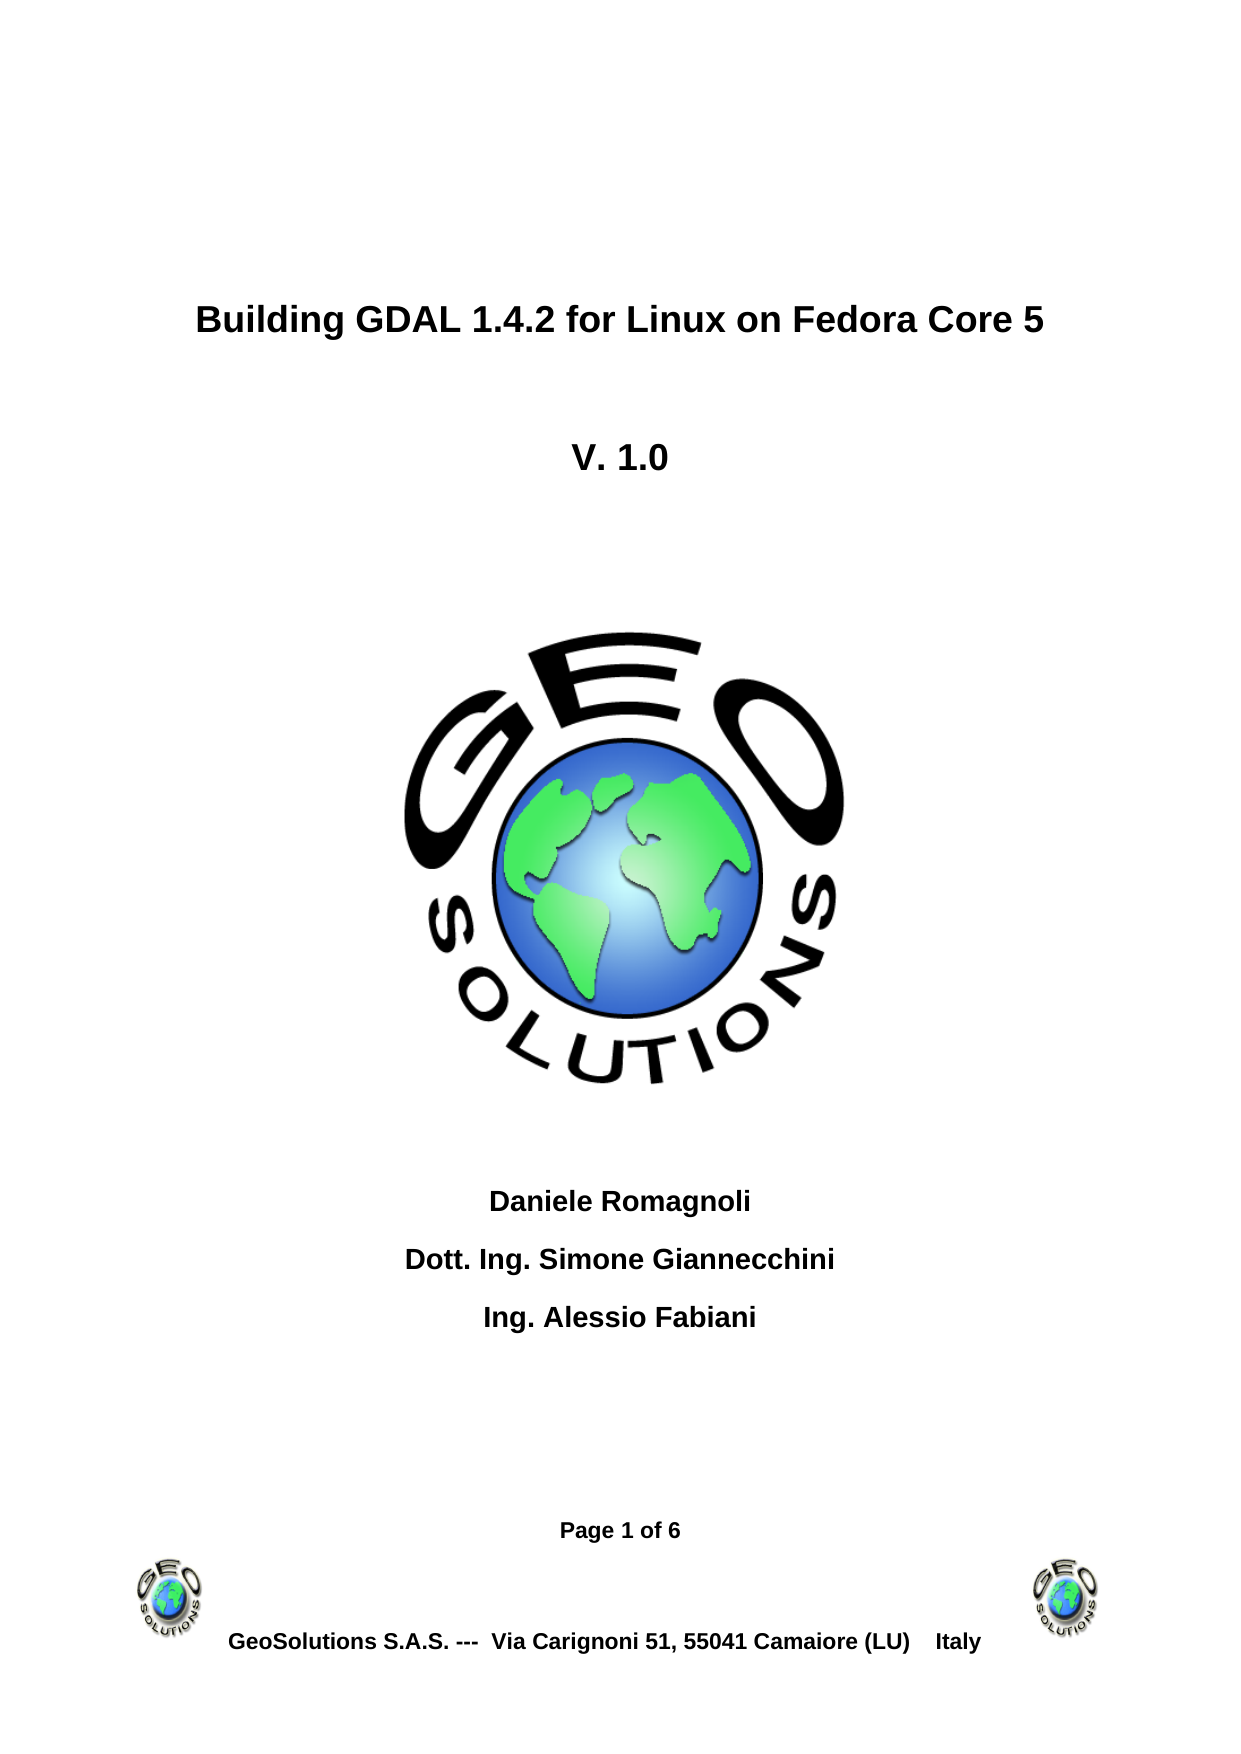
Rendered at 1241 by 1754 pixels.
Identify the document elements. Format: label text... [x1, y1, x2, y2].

text Dott. Ing. Simone Giannecchini [118, 1243, 1122, 1276]
picture [1030, 1552, 1101, 1641]
text Daniele Romagnoli [118, 1185, 1122, 1218]
picture [384, 614, 856, 1102]
picture [134, 1552, 205, 1641]
text Ing. Alessio Fabiani [118, 1301, 1122, 1334]
text Building GDAL 1.4.2 for Linux on Fedora Core 5 [118, 298, 1122, 340]
text V. 1.0 [118, 436, 1122, 478]
